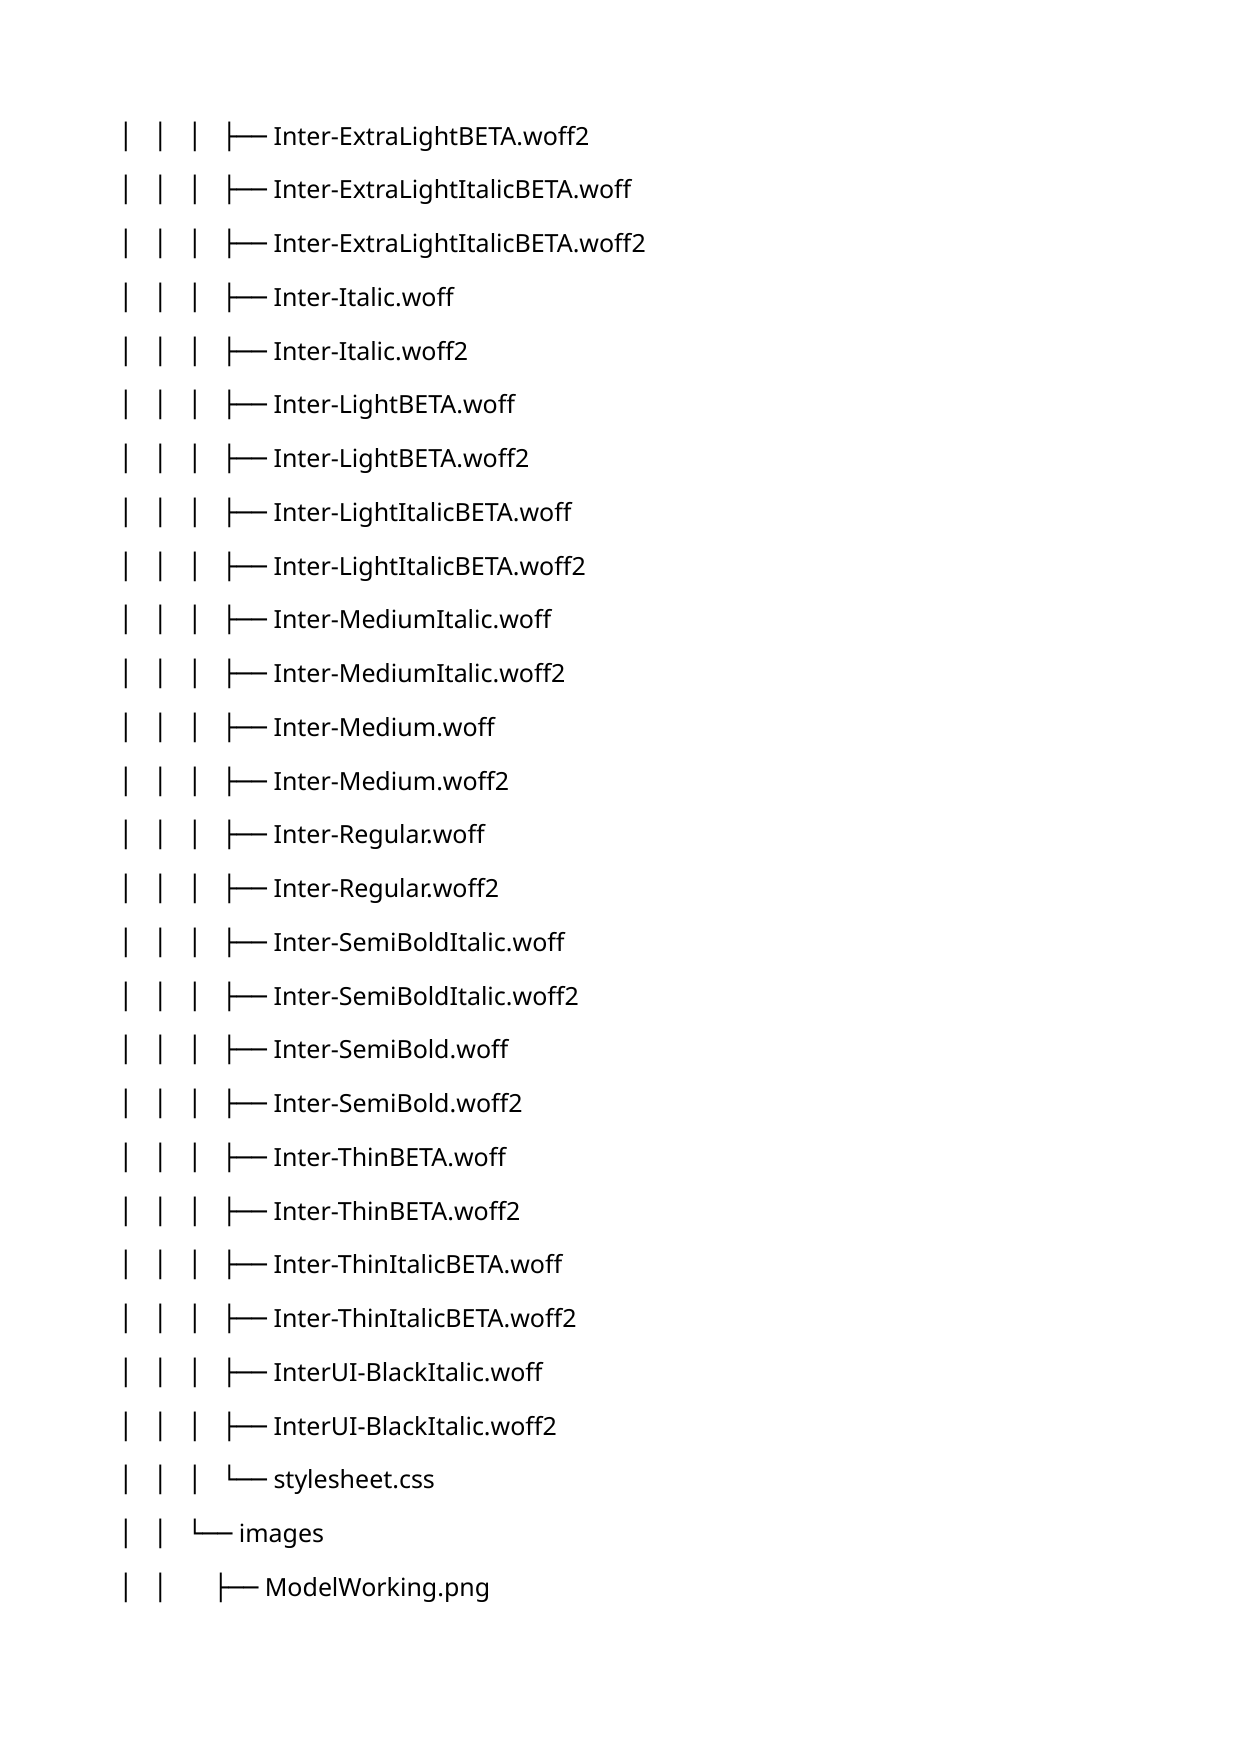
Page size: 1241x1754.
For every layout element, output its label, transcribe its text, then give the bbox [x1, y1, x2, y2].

text │ │ │ ├── InterUI-BlackItalic.woff [118, 1354, 1122, 1388]
text │ │ │ ├── Inter-ThinBETA.woff [118, 1139, 1122, 1173]
text │ │ │ ├── Inter-ThinItalicBETA.woff2 [118, 1301, 1122, 1335]
text │ │ │ ├── Inter-LightBETA.woff2 [118, 441, 1122, 475]
text │ │ │ ├── InterUI-BlackItalic.woff2 [118, 1408, 1122, 1442]
text │ │ │ ├── Inter-Italic.woff [118, 279, 1122, 313]
text │ │ ├── ModelWorking.png [118, 1569, 1122, 1603]
text │ │ │ ├── Inter-Medium.woff2 [118, 763, 1122, 797]
text │ │ │ ├── Inter-MediumItalic.woff2 [118, 656, 1122, 690]
text │ │ │ ├── Inter-Italic.woff2 [118, 333, 1122, 367]
text │ │ │ ├── Inter-SemiBoldItalic.woff [118, 924, 1122, 958]
text │ │ │ ├── Inter-LightBETA.woff [118, 387, 1122, 421]
text │ │ │ ├── Inter-LightItalicBETA.woff2 [118, 548, 1122, 582]
text │ │ │ ├── Inter-ThinBETA.woff2 [118, 1193, 1122, 1227]
text │ │ │ ├── Inter-Regular.woff [118, 817, 1122, 851]
text │ │ │ ├── Inter-ThinItalicBETA.woff [118, 1247, 1122, 1281]
text │ │ │ ├── Inter-Medium.woff [118, 709, 1122, 743]
text │ │ │ ├── Inter-LightItalicBETA.woff [118, 494, 1122, 528]
text │ │ │ ├── Inter-MediumItalic.woff [118, 602, 1122, 636]
text │ │ │ └── stylesheet.css [118, 1462, 1122, 1496]
text │ │ │ ├── Inter-SemiBoldItalic.woff2 [118, 978, 1122, 1012]
text │ │ │ ├── Inter-ExtraLightItalicBETA.woff2 [118, 226, 1122, 260]
text │ │ │ ├── Inter-SemiBold.woff [118, 1032, 1122, 1066]
text │ │ │ ├── Inter-ExtraLightItalicBETA.woff [118, 172, 1122, 206]
text │ │ │ ├── Inter-SemiBold.woff2 [118, 1086, 1122, 1120]
text │ │ │ ├── Inter-ExtraLightBETA.woff2 [118, 118, 1122, 152]
text │ │ │ ├── Inter-Regular.woff2 [118, 871, 1122, 905]
text │ │ └── images [118, 1516, 1122, 1550]
